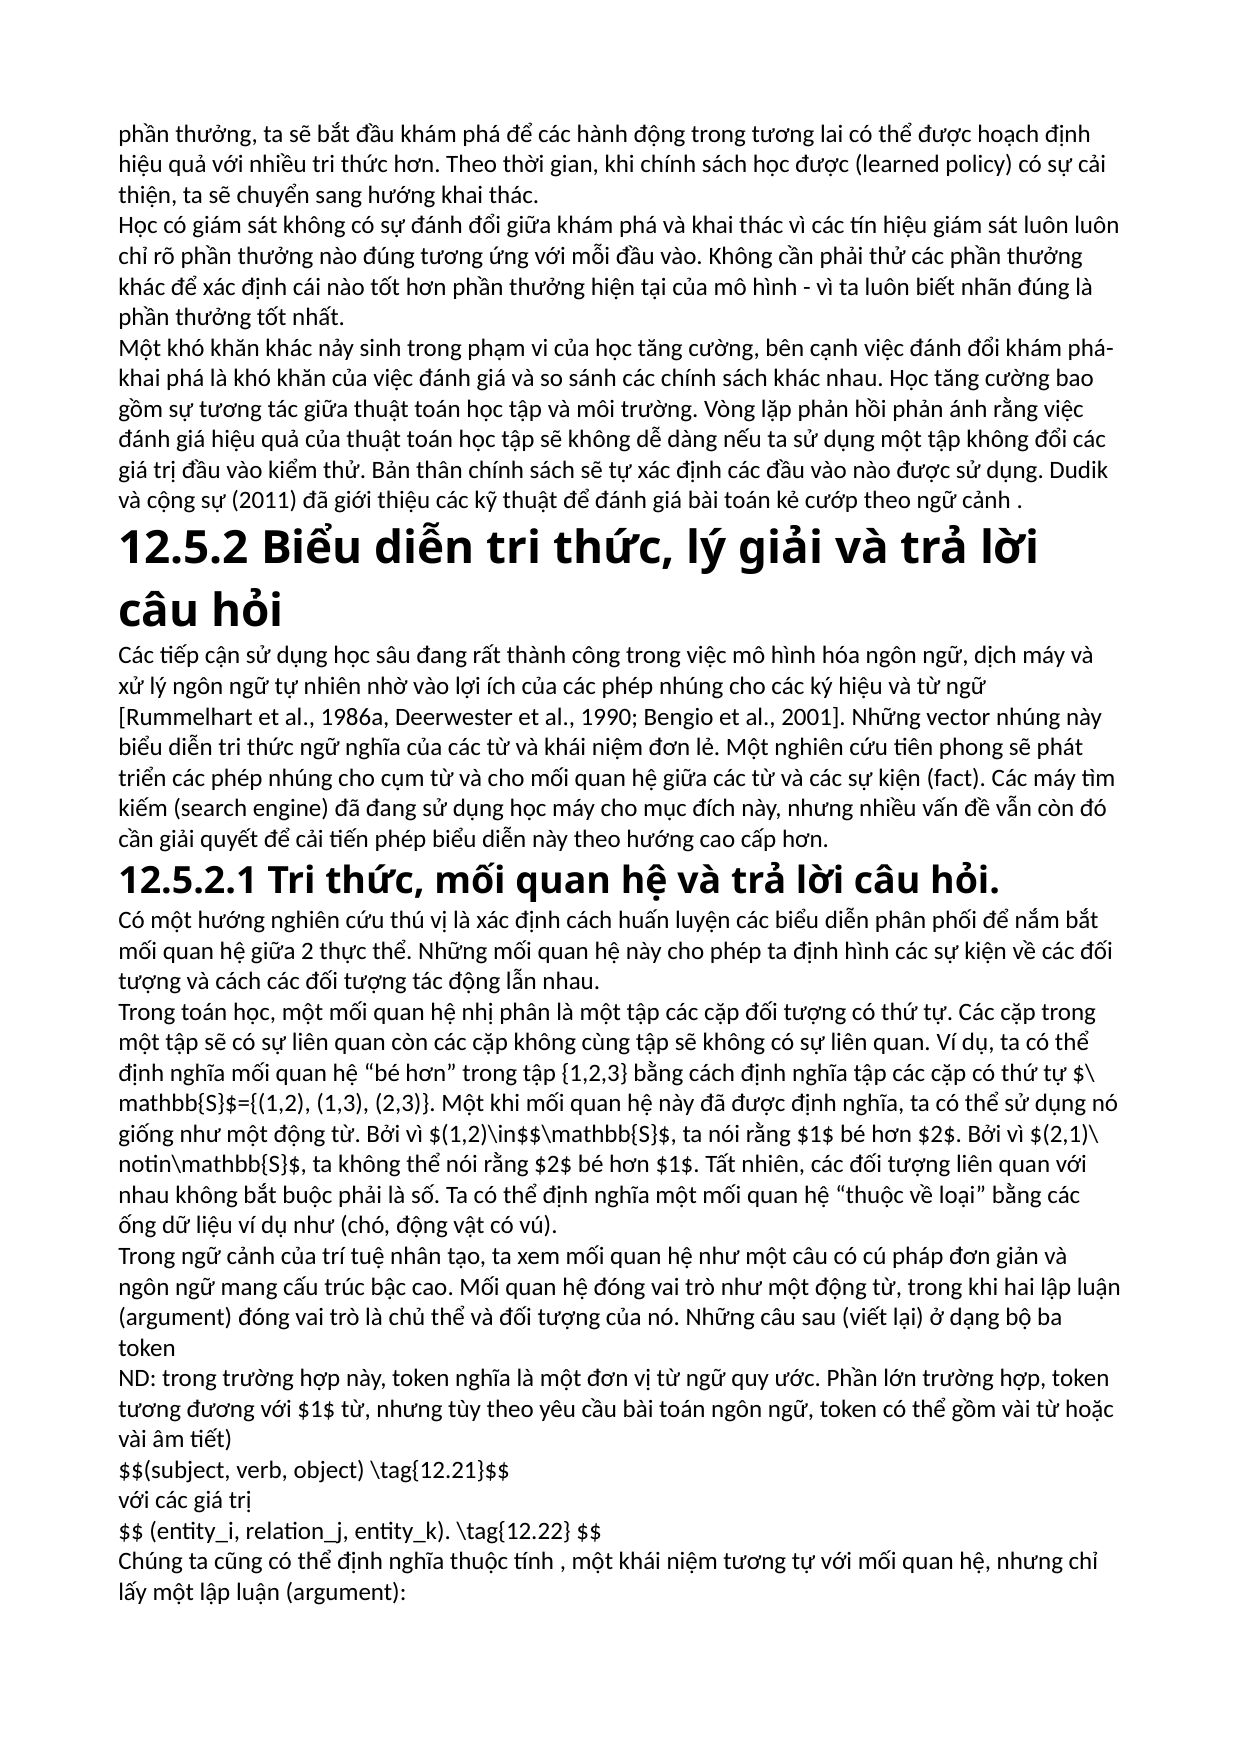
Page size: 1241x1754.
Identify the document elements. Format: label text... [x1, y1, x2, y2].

subtitle 12.5.2.1 Tri thức, mối quan hệ và trả lời câu hỏi. [118, 853, 1122, 904]
text Có một hướng nghiên cứu thú vị là xác định cách huấn luyện các biểu diễn phân phối để nắm bắt mối quan hệ giữa 2 thực thể. Những mối quan hệ này cho phép ta định hình các sự kiện về các đối tượng và cách các đối tượng tác động lẫn nhau. [118, 904, 1122, 996]
text Chúng ta cũng có thể định nghĩa thuộc tính , một khái niệm tương tự với mối quan hệ, nhưng chỉ lấy một lập luận (argument): [118, 1545, 1122, 1606]
text ND: trong trường hợp này, token nghĩa là một đơn vị từ ngữ quy ước. Phần lớn trường hợp, token tương đương với $1$ từ, nhưng tùy theo yêu cầu bài toán ngôn ngữ, token có thể gồm vài từ hoặc vài âm tiết) [118, 1362, 1122, 1454]
subtitle 12.5.2 Biểu diễn tri thức, lý giải và trả lời câu hỏi [118, 515, 1122, 640]
text Trong ngữ cảnh của trí tuệ nhân tạo, ta xem mối quan hệ như một câu có cú pháp đơn giản và ngôn ngữ mang cấu trúc bậc cao. Mối quan hệ đóng vai trò như một động từ, trong khi hai lập luận (argument) đóng vai trò là chủ thể và đối tượng của nó. Những câu sau (viết lại) ở dạng bộ ba token [118, 1240, 1122, 1362]
text $$ (entity_i, relation_j, entity_k). \tag{12.22} $$ [118, 1515, 1122, 1545]
text phần thưởng, ta sẽ bắt đầu khám phá để các hành động trong tương lai có thể được hoạch định hiệu quả với nhiều tri thức hơn. Theo thời gian, khi chính sách học được (learned policy) có sự cải thiện, ta sẽ chuyển sang hướng khai thác. [118, 118, 1122, 210]
text Một khó khăn khác nảy sinh trong phạm vi của học tăng cường, bên cạnh việc đánh đổi khám phá-khai phá là khó khăn của việc đánh giá và so sánh các chính sách khác nhau. Học tăng cường bao gồm sự tương tác giữa thuật toán học tập và môi trường. Vòng lặp phản hồi phản ánh rằng việc đánh giá hiệu quả của thuật toán học tập sẽ không dễ dàng nếu ta sử dụng một tập không đổi các giá trị đầu vào kiểm thử. Bản thân chính sách sẽ tự xác định các đầu vào nào được sử dụng. Dudik và cộng sự (2011) đã giới thiệu các kỹ thuật để đánh giá bài toán kẻ cướp theo ngữ cảnh . [118, 332, 1122, 515]
text Trong toán học, một mối quan hệ nhị phân là một tập các cặp đối tượng có thứ tự. Các cặp trong một tập sẽ có sự liên quan còn các cặp không cùng tập sẽ không có sự liên quan. Ví dụ, ta có thể định nghĩa mối quan hệ “bé hơn” trong tập {1,2,3} bằng cách định nghĩa tập các cặp có thứ tự $\mathbb{S}$={(1,2), (1,3), (2,3)}. Một khi mối quan hệ này đã được định nghĩa, ta có thể sử dụng nó giống như một động từ. Bởi vì $(1,2)\in$$\mathbb{S}$, ta nói rằng $1$ bé hơn $2$. Bởi vì $(2,1)\notin\mathbb{S}$, ta không thể nói rằng $2$ bé hơn $1$. Tất nhiên, các đối tượng liên quan với nhau không bắt buộc phải là số. Ta có thể định nghĩa một mối quan hệ “thuộc về loại” bằng các ống dữ liệu ví dụ như (chó, động vật có vú). [118, 996, 1122, 1240]
text Học có giám sát không có sự đánh đổi giữa khám phá và khai thác vì các tín hiệu giám sát luôn luôn chỉ rõ phần thưởng nào đúng tương ứng với mỗi đầu vào. Không cần phải thử các phần thưởng khác để xác định cái nào tốt hơn phần thưởng hiện tại của mô hình - vì ta luôn biết nhãn đúng là phần thưởng tốt nhất. [118, 210, 1122, 332]
text với các giá trị [118, 1484, 1122, 1515]
text Các tiếp cận sử dụng học sâu đang rất thành công trong việc mô hình hóa ngôn ngữ, dịch máy và xử lý ngôn ngữ tự nhiên nhờ vào lợi ích của các phép nhúng cho các ký hiệu và từ ngữ [Rummelhart et al., 1986a, Deerwester et al., 1990; Bengio et al., 2001]. Những vector nhúng này biểu diễn tri thức ngữ nghĩa của các từ và khái niệm đơn lẻ. Một nghiên cứu tiên phong sẽ phát triển các phép nhúng cho cụm từ và cho mối quan hệ giữa các từ và các sự kiện (fact). Các máy tìm kiếm (search engine) đã đang sử dụng học máy cho mục đích này, nhưng nhiều vấn đề vẫn còn đó cần giải quyết để cải tiến phép biểu diễn này theo hướng cao cấp hơn. [118, 640, 1122, 853]
text $$(subject, verb, object) \tag{12.21}$$ [118, 1454, 1122, 1484]
